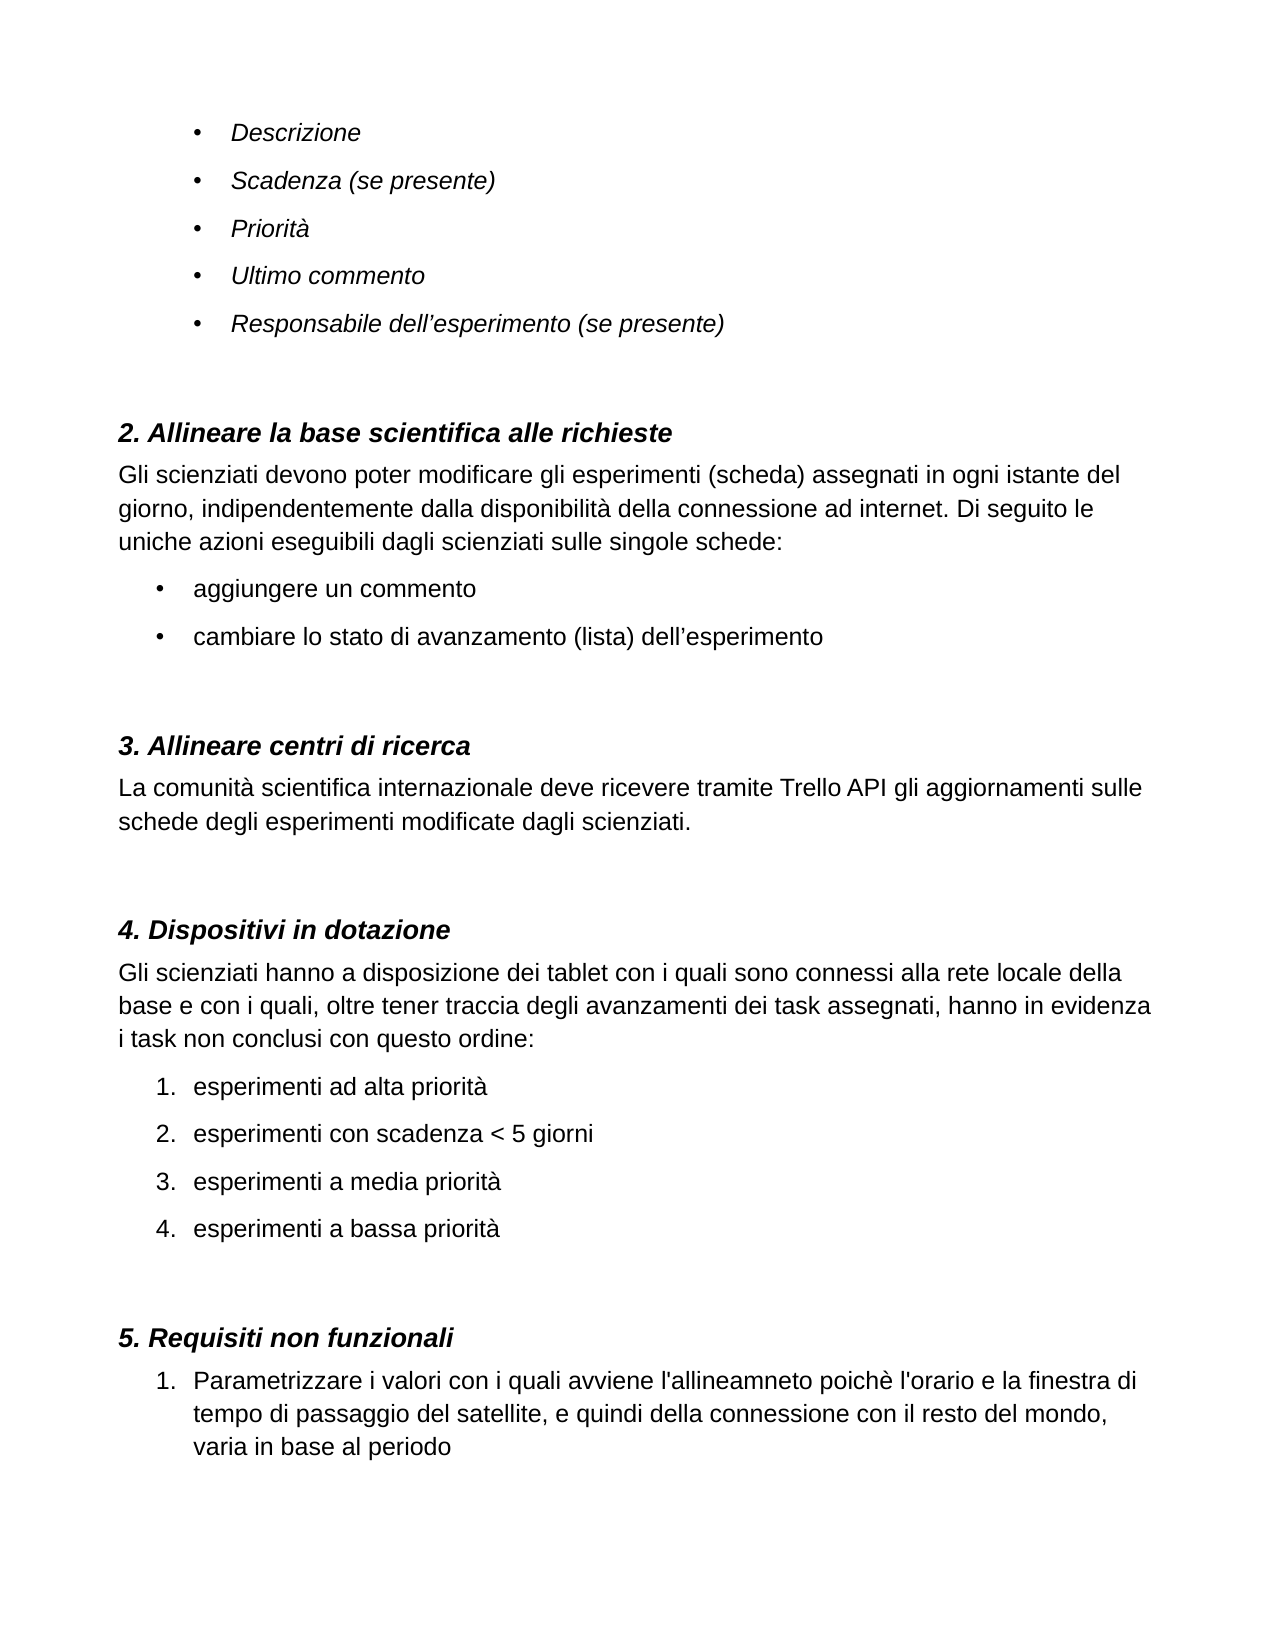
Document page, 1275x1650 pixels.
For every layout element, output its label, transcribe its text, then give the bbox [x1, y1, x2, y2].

subtitle 2. Allineare la base scientifica alle richieste [118, 417, 1157, 448]
subtitle 3. Allineare centri di ricerca [118, 730, 1157, 761]
text La comunità scientifica internazionale deve ricevere tramite Trello API gli aggiornamenti sulle schede degli esperimenti modificate dagli scienziati. [118, 773, 1157, 835]
text Gli scienziati devono poter modificare gli esperimenti (scheda) assegnati in ogni istante del giorno, indipendentemente dalla disponibilità della connessione ad internet. Di seguito le uniche azioni eseguibili dagli scienziati sulle singole schede: [118, 461, 1157, 555]
subtitle 4. Dispositivi in dotazione [118, 914, 1157, 945]
list esperimenti a bassa priorità [156, 1214, 1157, 1243]
subtitle 5. Requisiti non funzionali [118, 1322, 1157, 1353]
list Parametrizzare i valori con i quali avviene l'allineamneto poichè l'orario e la finestra di tempo di passaggio del satellite, e quindi della connessione con il resto del mondo, varia in base al periodo [156, 1366, 1157, 1461]
list Ultimo commento [193, 261, 1157, 290]
list cambiare lo stato di avanzamento (lista) dell’esperimento [156, 622, 1157, 651]
list esperimenti a media priorità [156, 1167, 1157, 1196]
list Descrizione [193, 118, 1157, 147]
list Priorità [193, 213, 1157, 242]
list esperimenti ad alta priorità [156, 1072, 1157, 1100]
list Responsabile dell’esperimento (se presente) [193, 309, 1157, 338]
list Scadenza (se presente) [193, 166, 1157, 195]
list esperimenti con scadenza < 5 giorni [156, 1119, 1157, 1148]
text Gli scienziati hanno a disposizione dei tablet con i quali sono connessi alla rete locale della base e con i quali, oltre tener traccia degli avanzamenti dei task assegnati, hanno in evidenza i task non conclusi con questo ordine: [118, 958, 1157, 1053]
list aggiungere un commento [156, 574, 1157, 603]
